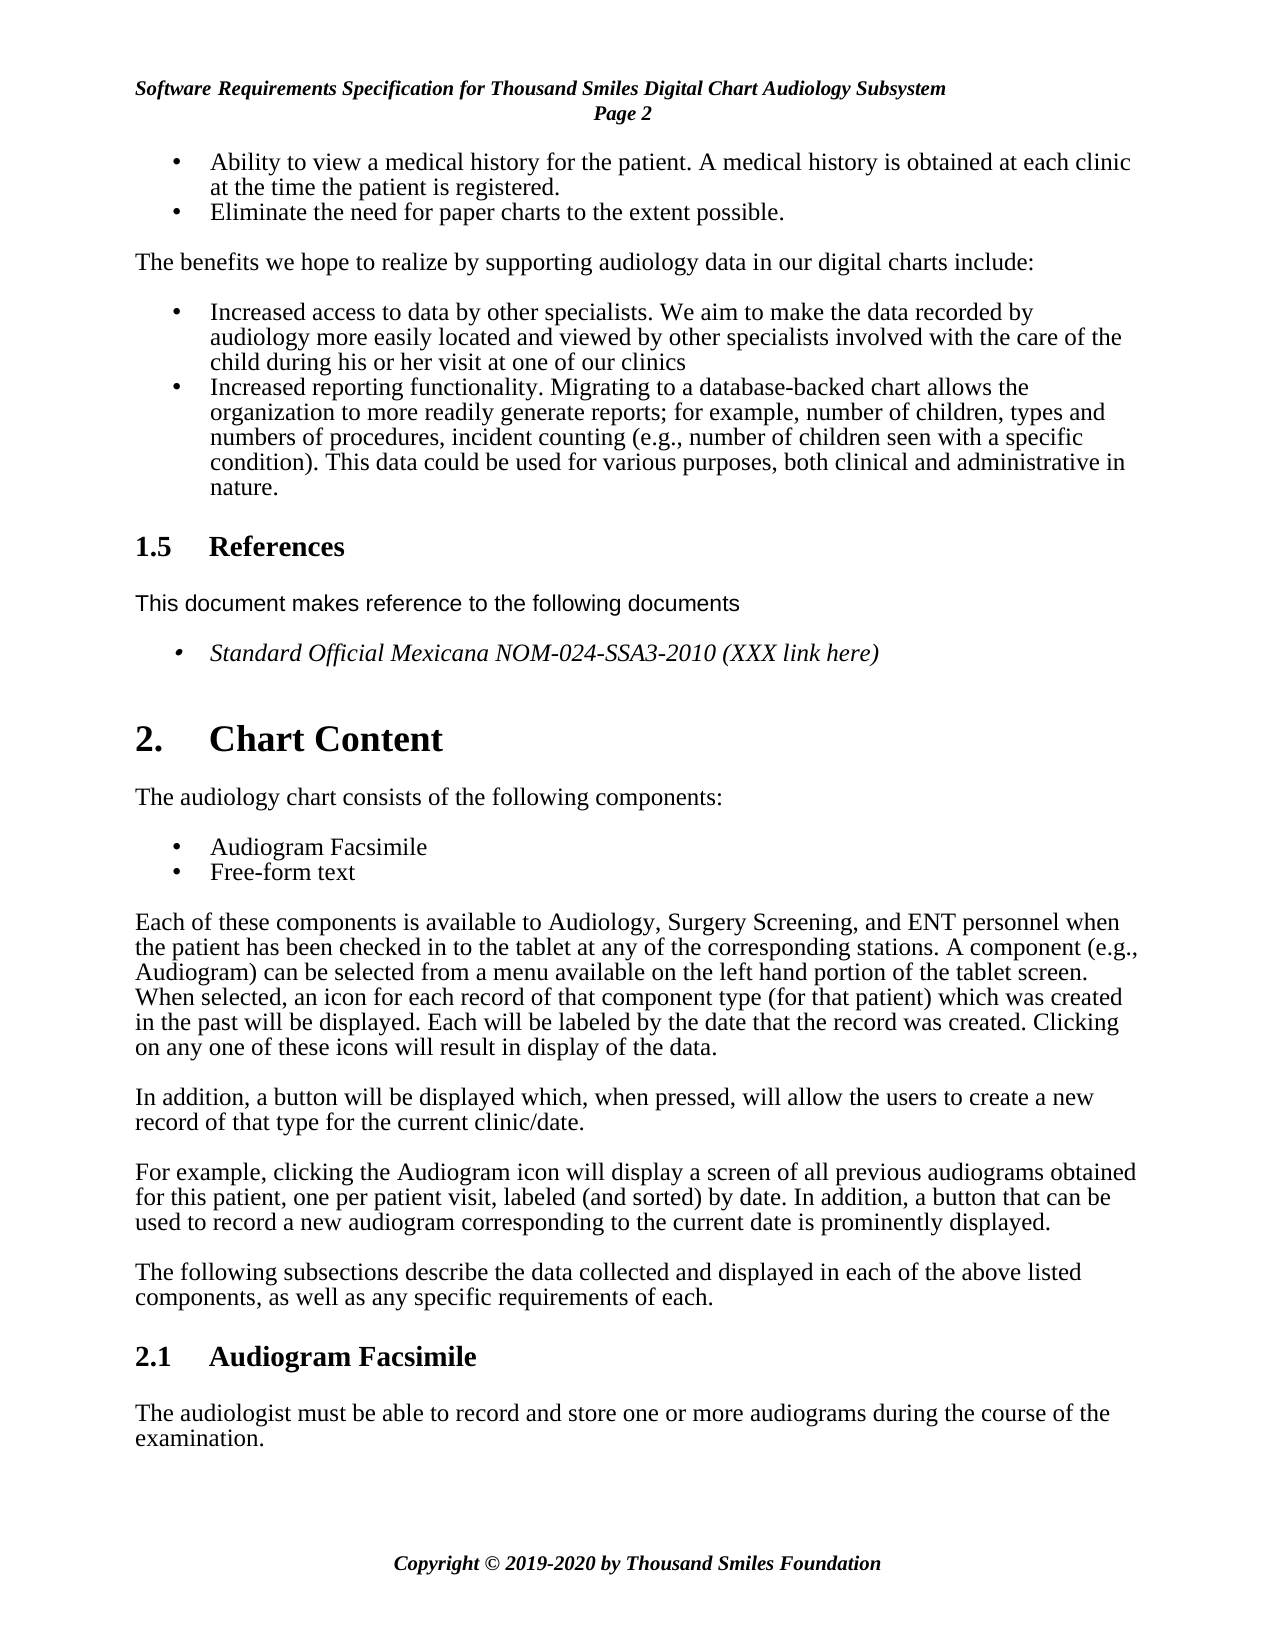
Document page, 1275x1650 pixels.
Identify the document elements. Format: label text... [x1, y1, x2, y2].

list Eliminate the need for paper charts to the extent possible. [172, 200, 1140, 225]
list Standard Official Mexicana NOM-024-SSA3-2010 (XXX link here) [172, 642, 1140, 667]
text For example, clicking the Audiogram icon will display a screen of all previous audiograms obtained for this patient, one per patient visit, labeled (and sorted) by date. In addition, a button that can be used to record a new audiogram corresponding to the current date is prominently displayed. [135, 1160, 1140, 1235]
list Free-form text [172, 860, 1140, 885]
subtitle References [135, 529, 1140, 563]
subtitle Audiogram Facsimile [135, 1339, 1140, 1373]
subtitle Chart Content [135, 717, 1140, 760]
text The following subsections describe the data collected and displayed in each of the above listed components, as well as any specific requirements of each. [135, 1260, 1140, 1310]
text The benefits we hope to realize by supporting audiology data in our digital charts include: [135, 250, 1140, 275]
text In addition, a button will be displayed which, when pressed, will allow the users to create a new record of that type for the current clinic/date. [135, 1085, 1140, 1135]
list Increased access to data by other specialists. We aim to make the data recorded by audiology more easily located and viewed by other specialists involved with the care of the child during his or her visit at one of our clinics [172, 300, 1140, 375]
list Ability to view a medical history for the patient. A medical history is obtained at each clinic at the time the patient is registered. [172, 150, 1140, 200]
text The audiology chart consists of the following components: [135, 785, 1140, 810]
list Audiogram Facsimile [172, 835, 1140, 860]
list Increased reporting functionality. Migrating to a database-backed chart allows the organization to more readily generate reports; for example, number of children, types and numbers of procedures, incident counting (e.g., number of children seen with a specific condition). This data could be used for various purposes, both clinical and administrative in nature. [172, 375, 1140, 500]
text This document makes reference to the following documents [135, 592, 1140, 617]
text The audiologist must be able to record and store one or more audiograms during the course of the examination. [135, 1402, 1140, 1452]
text Each of these components is available to Audiology, Surgery Screening, and ENT personnel when the patient has been checked in to the tablet at any of the corresponding stations. A component (e.g., Audiogram) can be selected from a menu available on the left hand portion of the tablet screen. When selected, an icon for each record of that component type (for that patient) which was created in the past will be displayed. Each will be labeled by the date that the record was created. Clicking on any one of these icons will result in display of the data. [135, 910, 1140, 1060]
